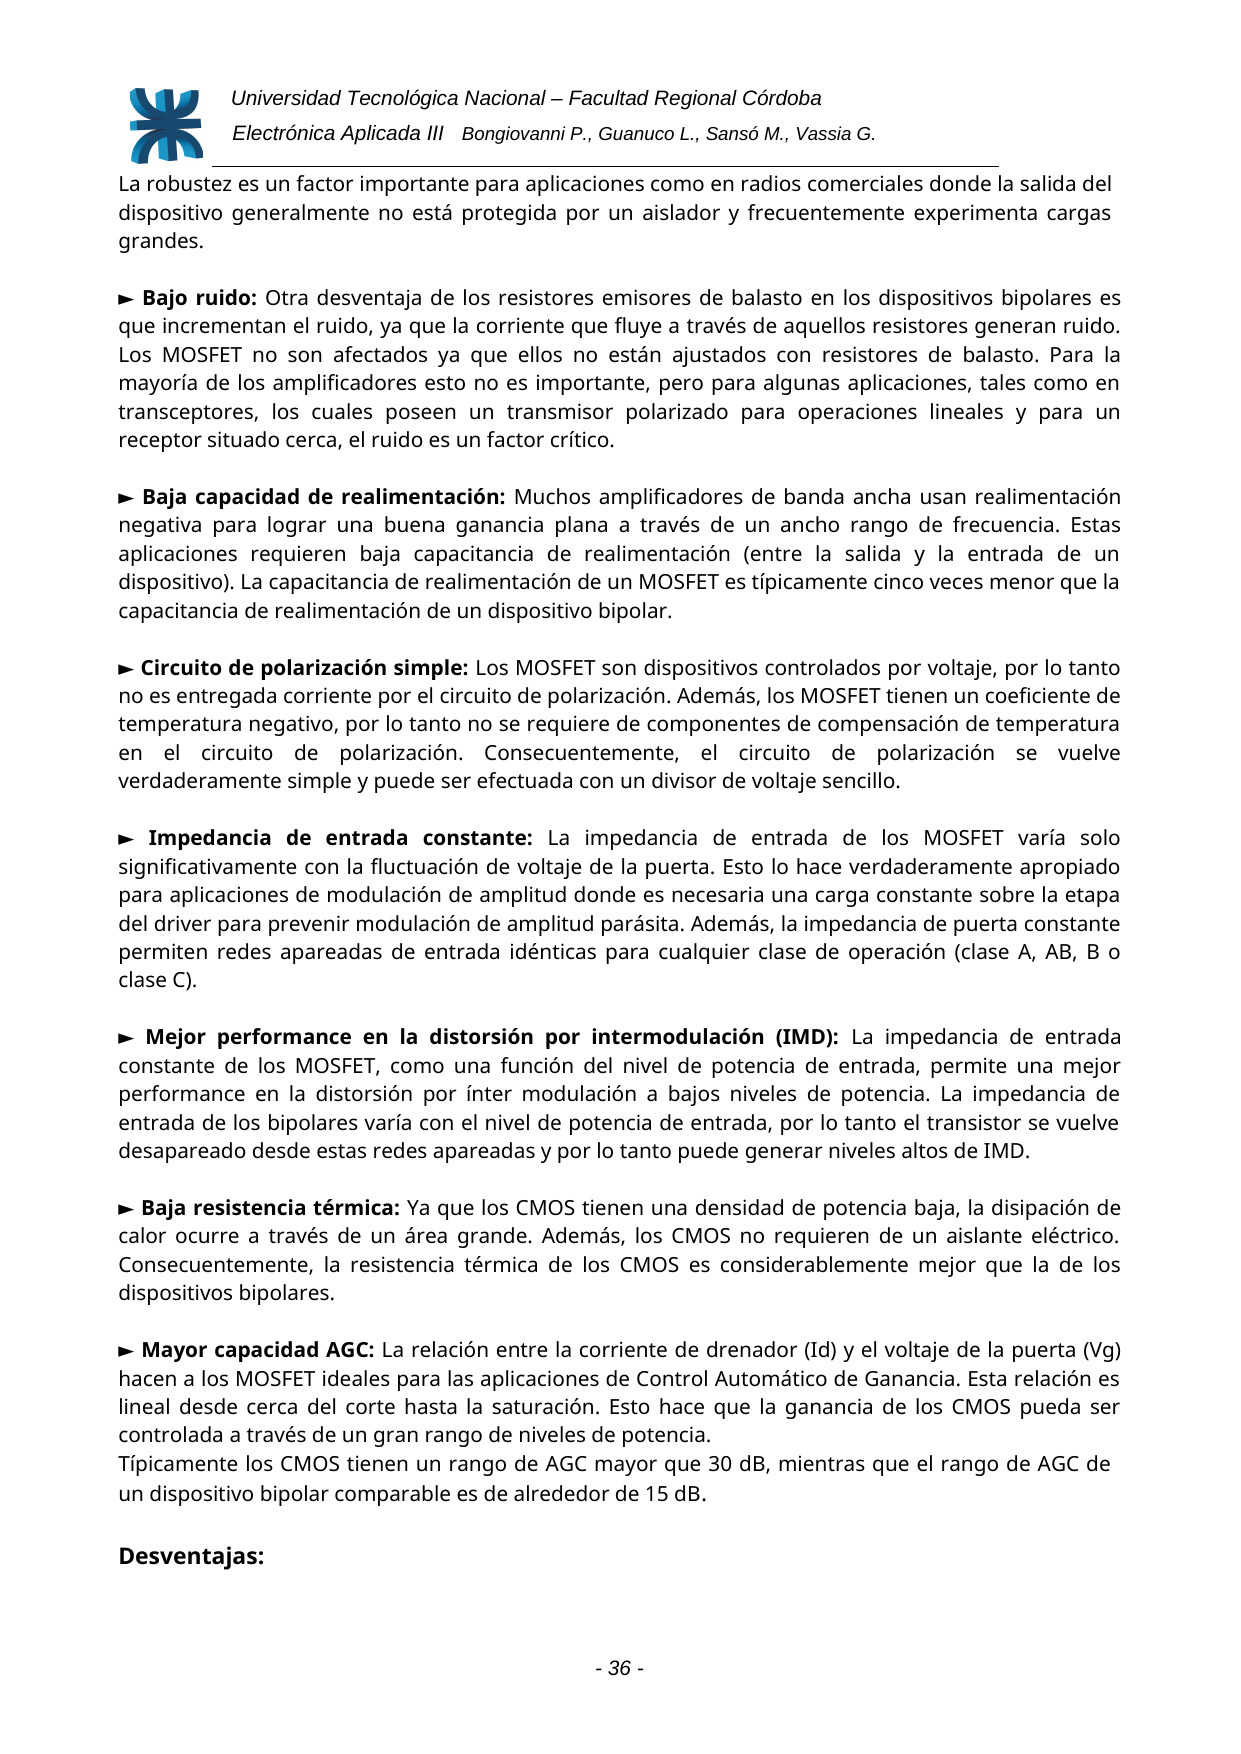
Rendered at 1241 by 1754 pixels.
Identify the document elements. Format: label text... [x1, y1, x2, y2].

text La robustez es un factor importante para aplicaciones como en radios comerciales donde la salida del dispositivo generalmente no está protegida por un aislador y frecuentemente experimenta cargas grandes. [118, 169, 1113, 254]
text ► Baja capacidad de realimentación: Muchos amplificadores de banda ancha usan realimentación negativa para lograr una buena ganancia plana a través de un ancho rango de frecuencia. Estas aplicaciones requieren baja capacitancia de realimentación (entre la salida y la entrada de un dispositivo). La capacitancia de realimentación de un MOSFET es típicamente cinco veces menor que la capacitancia de realimentación de un dispositivo bipolar. [118, 482, 1122, 624]
text ► Circuito de polarización simple: Los MOSFET son dispositivos controlados por voltaje, por lo tanto no es entregada corriente por el circuito de polarización. Además, los MOSFET tienen un coeficiente de temperatura negativo, por lo tanto no se requiere de componentes de compensación de temperatura en el circuito de polarización. Consecuentemente, el circuito de polarización se vuelve verdaderamente simple y puede ser efectuada con un divisor de voltaje sencillo. [118, 653, 1122, 795]
picture [129, 88, 203, 164]
text ► Mayor capacidad AGC: La relación entre la corriente de drenador (Id) y el voltaje de la puerta (Vg) hacen a los MOSFET ideales para las aplicaciones de Control Automático de Ganancia. Esta relación es lineal desde cerca del corte hasta la saturación. Esto hace que la ganancia de los CMOS pueda ser controlada a través de un gran rango de niveles de potencia. [118, 1335, 1122, 1449]
text Desventajas: [118, 1540, 1122, 1571]
text ► Baja resistencia térmica: Ya que los CMOS tienen una densidad de potencia baja, la disipación de calor ocurre a través de un área grande. Además, los CMOS no requieren de un aislante eléctrico. Consecuentemente, la resistencia térmica de los CMOS es considerablemente mejor que la de los dispositivos bipolares. [118, 1193, 1122, 1307]
text ► Bajo ruido: Otra desventaja de los resistores emisores de balasto en los dispositivos bipolares es que incrementan el ruido, ya que la corriente que fluye a través de aquellos resistores generan ruido. Los MOSFET no son afectados ya que ellos no están ajustados con resistores de balasto. Para la mayoría de los amplificadores esto no es importante, pero para algunas aplicaciones, tales como en transceptores, los cuales poseen un transmisor polarizado para operaciones lineales y para un receptor situado cerca, el ruido es un factor crítico. [118, 283, 1122, 454]
text ► Mejor performance en la distorsión por intermodulación (IMD): La impedancia de entrada constante de los MOSFET, como una función del nivel de potencia de entrada, permite una mejor performance en la distorsión por ínter modulación a bajos niveles de potencia. La impedancia de entrada de los bipolares varía con el nivel de potencia de entrada, por lo tanto el transistor se vuelve desapareado desde estas redes apareadas y por lo tanto puede generar niveles altos de IMD. [118, 1022, 1122, 1164]
text Típicamente los CMOS tienen un rango de AGC mayor que 30 dB, mientras que el rango de AGC de un dispositivo bipolar comparable es de alrededor de 15 dB. [118, 1449, 1113, 1509]
text ► Impedancia de entrada constante: La impedancia de entrada de los MOSFET varía solo significativamente con la fluctuación de voltaje de la puerta. Esto lo hace verdaderamente apropiado para aplicaciones de modulación de amplitud donde es necesaria una carga constante sobre la etapa del driver para prevenir modulación de amplitud parásita. Además, la impedancia de puerta constante permiten redes apareadas de entrada idénticas para cualquier clase de operación (clase A, AB, B o clase C). [118, 823, 1122, 994]
